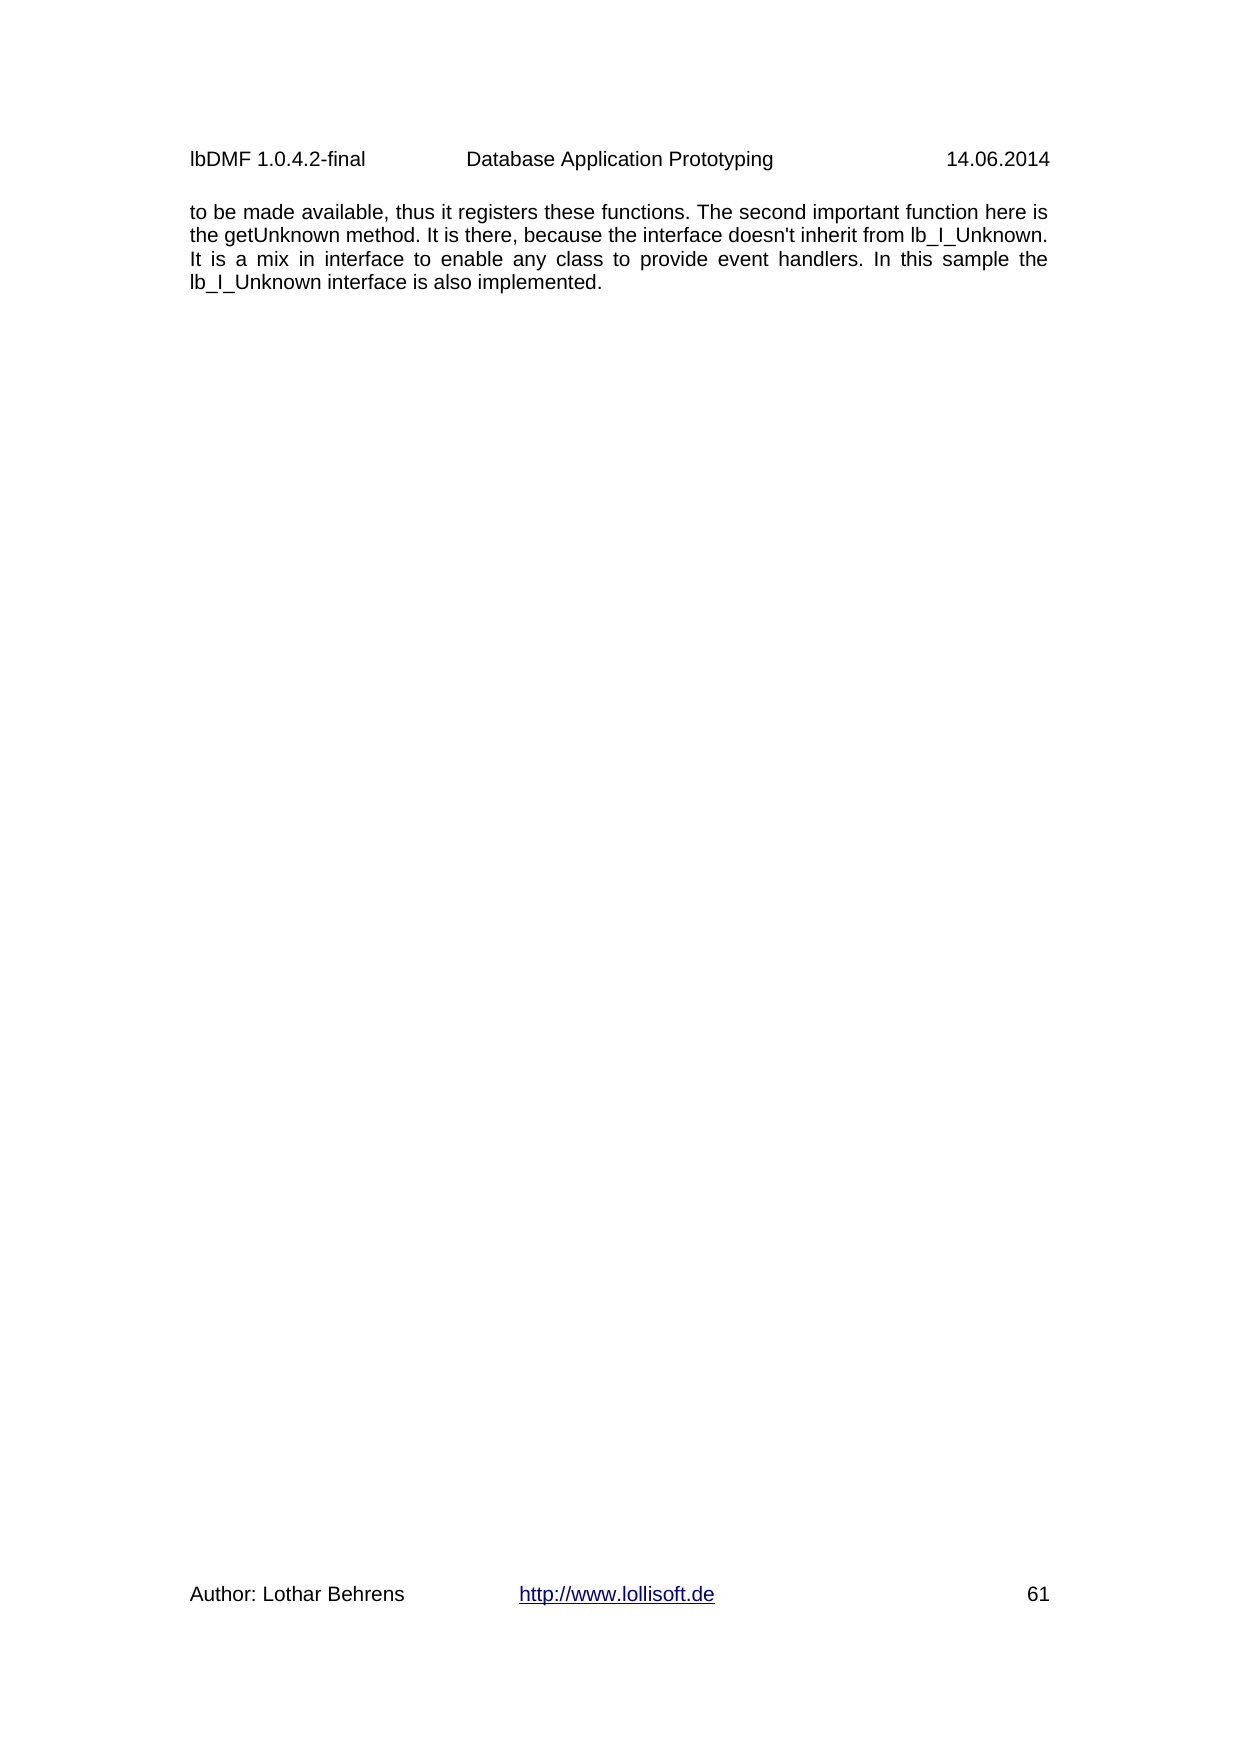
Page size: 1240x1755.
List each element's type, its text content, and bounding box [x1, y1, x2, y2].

text to be made available, thus it registers these functions. The second important function here is the getUnknown method. It is there, because the interface doesn't inherit from lb_I_Unknown. It is a mix in interface to enable any class to provide event handlers. In this sample the lb_I_Unknown interface is also implemented. [189, 201, 1050, 293]
